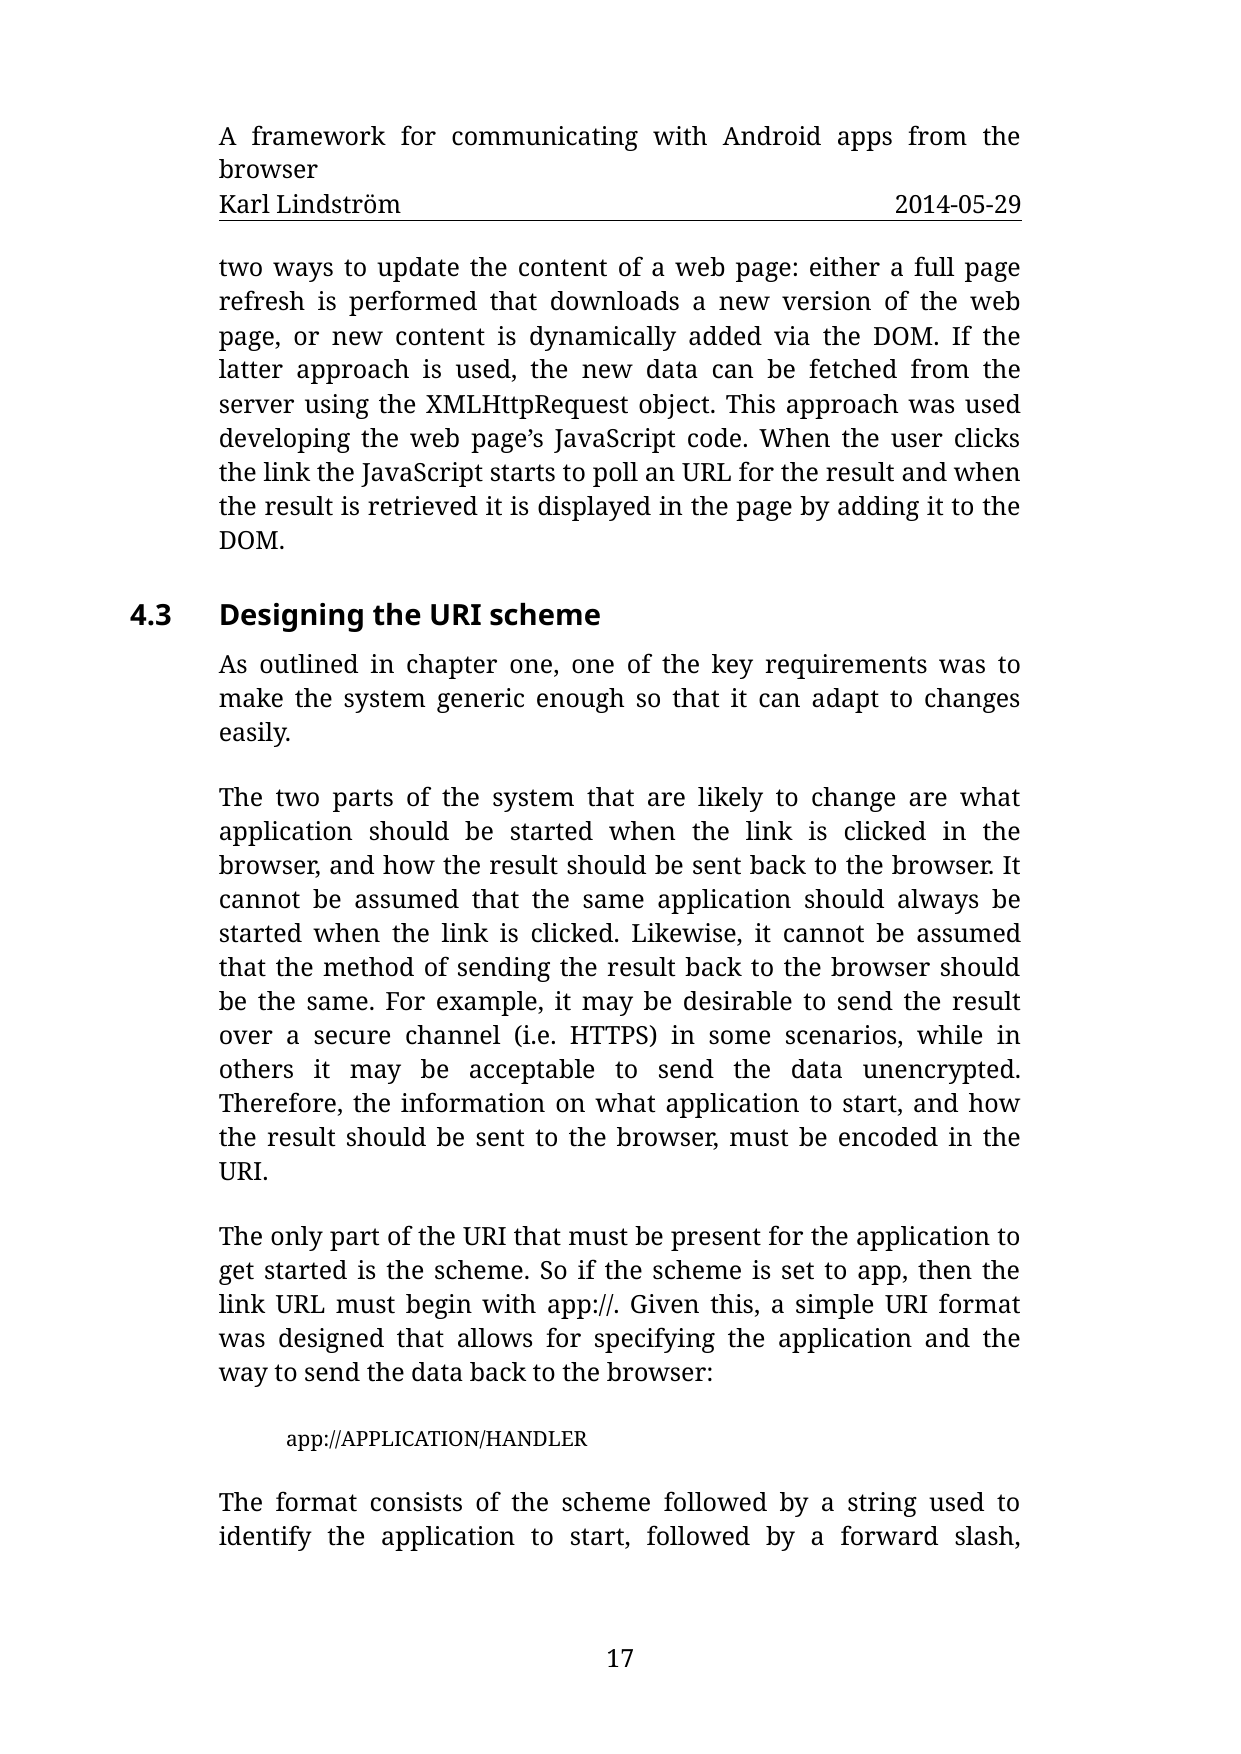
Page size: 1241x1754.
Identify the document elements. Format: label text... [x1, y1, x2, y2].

text two ways to update the content of a web page: either a full page refresh is performed that downloads a new version of the web page, or new content is dynamically added via the DOM. If the latter approach is used, the new data can be fetched from the server using the XMLHttpRequest object. This approach was used developing the web page’s JavaScript code. When the user clicks the link the JavaScript starts to poll an URL for the result and when the result is retrieved it is displayed in the page by adding it to the DOM. [218, 250, 1022, 557]
text app://APPLICATION/HANDLER [218, 1420, 1022, 1454]
text The only part of the URI that must be present for the application to get started is the scheme. So if the scheme is set to app, then the link URL must begin with app://. Given this, a simple URI format was designed that allows for specifying the application and the way to send the data back to the browser: [218, 1219, 1022, 1389]
text As outlined in chapter one, one of the key requirements was to make the system generic enough so that it can adapt to changes easily. [218, 646, 1022, 749]
subtitle Designing the URI scheme [130, 594, 1022, 633]
text The format consists of the scheme followed by a string used to identify the application to start, followed by a forward slash, [218, 1485, 1022, 1553]
text The two parts of the system that are likely to change are what application should be started when the link is clicked in the browser, and how the result should be sent back to the browser. It cannot be assumed that the same application should always be started when the link is clicked. Likewise, it cannot be assumed that the method of sending the result back to the browser should be the same. For example, it may be desirable to send the result over a secure channel (i.e. HTTPS) in some scenarios, while in others it may be acceptable to send the data unencrypted. Therefore, the information on what application to start, and how the result should be sent to the browser, must be encoded in the URI. [218, 779, 1022, 1188]
